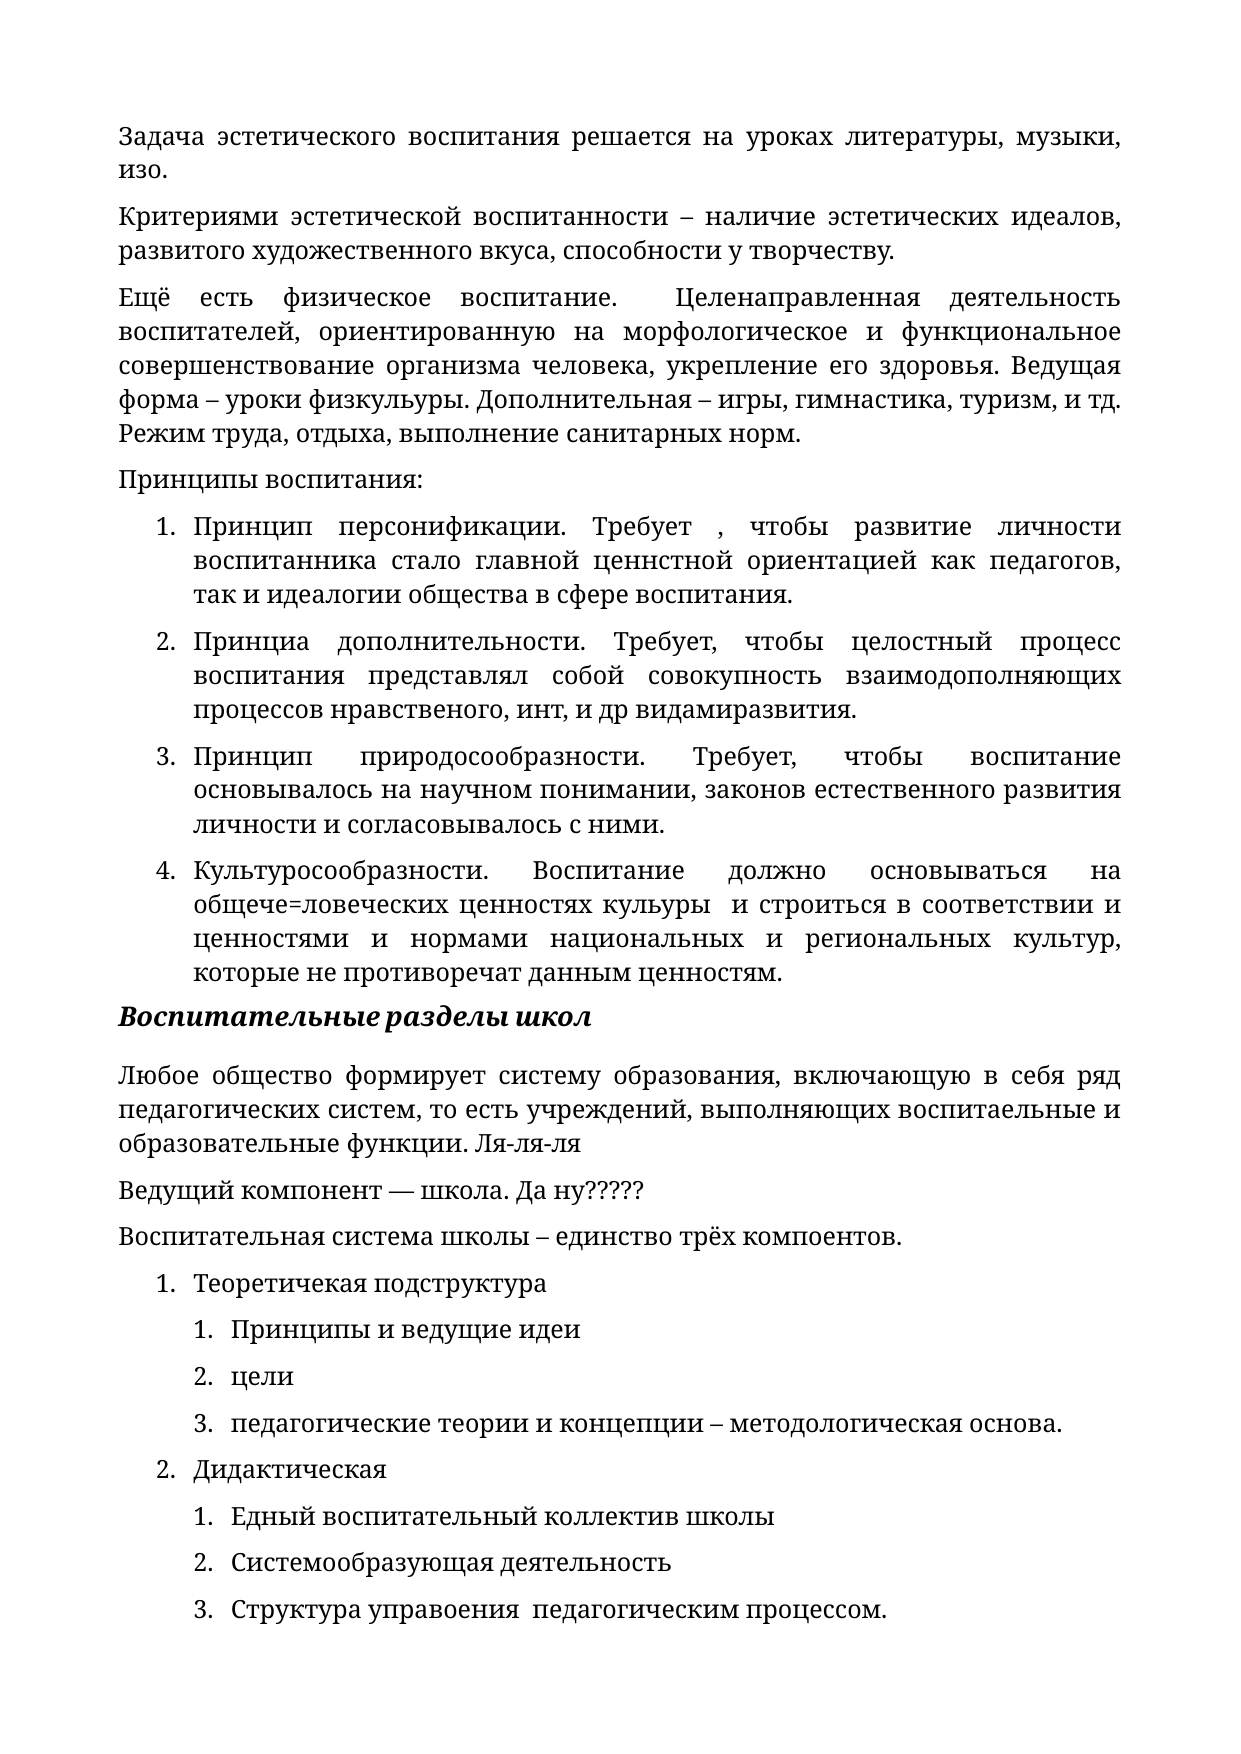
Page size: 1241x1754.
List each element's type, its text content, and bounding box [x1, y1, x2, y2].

text Воспитательная система школы – единство трёх компоентов. [118, 1219, 1122, 1253]
text Ещё есть физическое воспитание. Целенаправленная деятельность воспитателей, ориентированную на морфологическое и функциональное совершенствование организма человека, укрепление его здоровья. Ведущая форма – уроки физкульуры. Дополнительная – игры, гимнастика, туризм, и тд. Режим труда, отдыха, выполнение санитарных норм. [118, 279, 1122, 450]
list педагогические теории и концепции – методологическая основа. [193, 1405, 1122, 1439]
text Ведущий компонент — школа. Да ну????? [118, 1172, 1122, 1206]
text Принципы воспитания: [118, 462, 1122, 496]
list Принцип персонификации. Требует , чтобы развитие личности воспитанника стало главной ценнстной ориентацией как педагогов, так и идеалогии общества в сфере воспитания. [156, 509, 1122, 611]
list Культуросообразности. Воспитание должно основываться на общече=ловеческих ценностях кульуры и строиться в соответствии и ценностями и нормами национальных и региональных культур, которые не противоречат данным ценностям. [156, 853, 1122, 989]
list Принциа дополнительности. Требует, чтобы целостный процесс воспитания представлял собой совокупность взаимодополняющих процессов нравственого, инт, и др видамиразвития. [156, 623, 1122, 726]
list цели [193, 1359, 1122, 1393]
list Дидактическая [156, 1452, 1122, 1486]
text Задача эстетического воспитания решается на уроках литературы, музыки, изо. [118, 118, 1122, 186]
list Принципы и ведущие идеи [193, 1312, 1122, 1346]
subtitle Воспитательные разделы школ [118, 1002, 1122, 1033]
list Системообразующая деятельность [193, 1545, 1122, 1579]
list Теоретичекая подструктура [156, 1266, 1122, 1299]
list Принцип природосообразности. Требует, чтобы воспитание основывалось на научном понимании, законов естественного развития личности и согласовывалось с ними. [156, 738, 1122, 840]
list Едный воспитательный коллектив школы [193, 1498, 1122, 1532]
list Структура управоения педагогическим процессом. [193, 1591, 1122, 1626]
text Любое общество формирует систему образования, включающую в себя ряд педагогических систем, то есть учреждений, выполняющих воспитаельные и образовательные функции. Ля-ля-ля [118, 1058, 1122, 1160]
text Критериями эстетической воспитанности – наличие эстетических идеалов, развитого художественного вкуса, способности у творчеству. [118, 199, 1122, 267]
